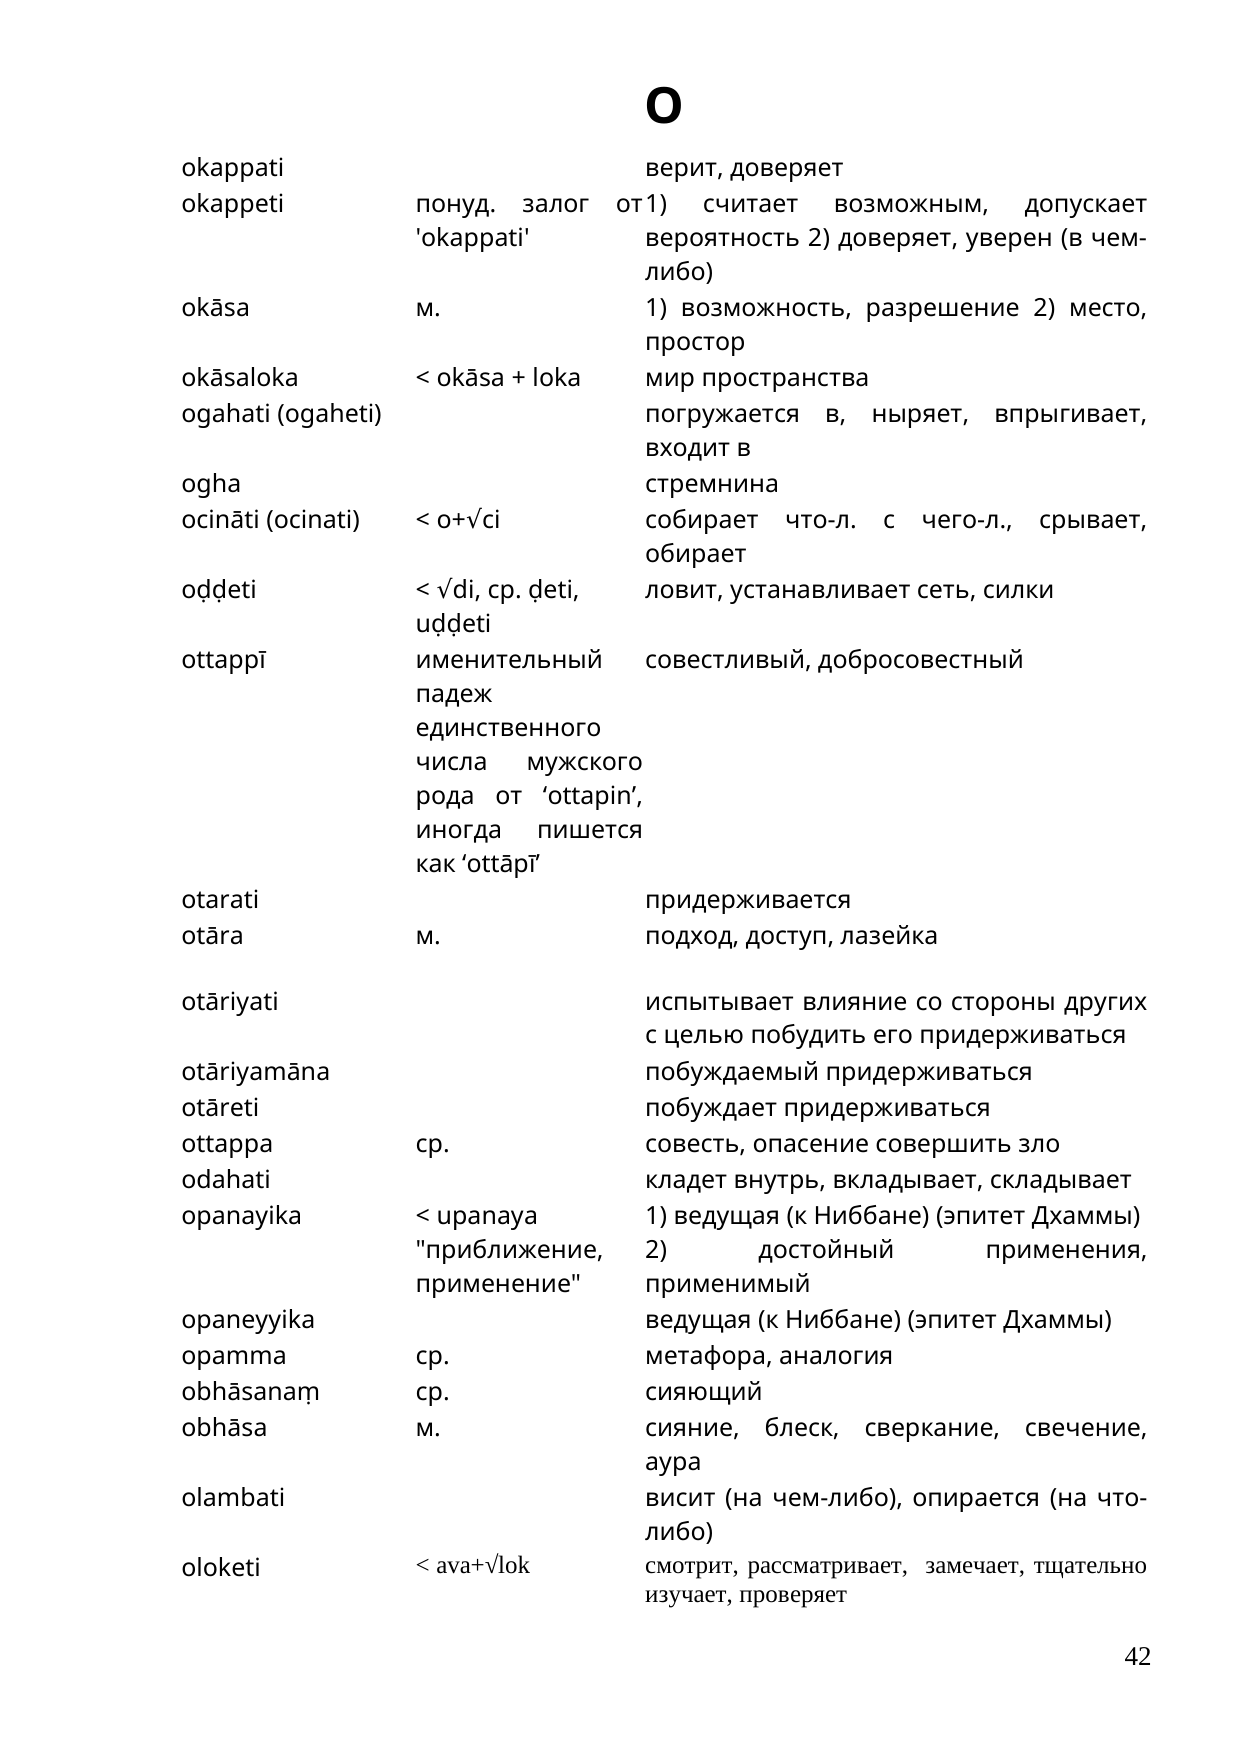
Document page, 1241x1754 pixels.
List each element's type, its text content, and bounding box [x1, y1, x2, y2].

table_cell otāriyamāna [179, 1051, 415, 1087]
table_cell ottappī [179, 640, 415, 880]
table_cell [415, 1051, 643, 1087]
table_cell [415, 394, 643, 464]
table_cell м. [415, 288, 643, 358]
table_cell ottappa [179, 1124, 415, 1159]
table_cell собирает что-л. с чего-л., срывает, обирает [643, 500, 1149, 570]
table_cell 1) возможность, разрешение 2) место, простор [643, 288, 1149, 358]
table_cell погружается в, ныряет, впрыгивает, входит в [643, 394, 1149, 464]
table_cell [415, 1160, 643, 1196]
table_cell [415, 981, 643, 1051]
table_header okappati [179, 148, 415, 184]
table_cell кладет внутрь, вкладывает, складывает [643, 1160, 1149, 1196]
table_cell obhāsanaṃ [179, 1372, 415, 1408]
table_cell otāriyati [179, 981, 415, 1051]
table_cell именительный падеж единственного числа мужского рода от ‘ottapin’, иногда пишется как ‘ottāpī’ [415, 640, 643, 880]
table_cell висит (на чем-либо), опирается (на что-либо) [643, 1478, 1149, 1548]
table_cell мир пространства [643, 358, 1149, 394]
table_cell olambati [179, 1478, 415, 1548]
table_cell otāra [179, 916, 415, 981]
table_cell побуждаемый придерживаться [643, 1051, 1149, 1087]
table_cell понуд. залог от 'okappati' [415, 184, 643, 288]
table_cell ведущая (к Ниббане) (эпитет Дхаммы) [643, 1300, 1149, 1336]
table_cell [415, 1478, 643, 1548]
table_cell [415, 1088, 643, 1123]
table_cell [415, 880, 643, 916]
table_cell otarati [179, 880, 415, 916]
table_cell м. [415, 916, 643, 981]
table_cell совесть, опасение совершить зло [643, 1124, 1149, 1159]
table_cell ogha [179, 464, 415, 500]
table_cell метафора, аналогия [643, 1336, 1149, 1372]
table_cell сияние, блеск, сверкание, свечение, аура [643, 1408, 1149, 1478]
table_cell м. [415, 1408, 643, 1478]
table_cell ср. [415, 1124, 643, 1159]
table_header верит, доверяет [643, 148, 1149, 184]
table_cell подход, доступ, лазейка [643, 916, 1149, 981]
table_cell смотрит, рассматривает, замечает, тщательно изучает, проверяет [643, 1548, 1149, 1608]
table_cell oloketi [179, 1548, 415, 1608]
table_cell < o+√ci [415, 500, 643, 570]
table_cell opamma [179, 1336, 415, 1372]
table_cell 1) ведущая (к Ниббане) (эпитет Дхаммы) 2) достойный применения, применимый [643, 1196, 1149, 1299]
table_cell okāsa [179, 288, 415, 358]
table_cell < upanaya "приближение, применение" [415, 1196, 643, 1299]
table_cell okāsaloka [179, 358, 415, 394]
table_cell 1) считает возможным, допускает вероятность 2) доверяет, уверен (в чем-либо) [643, 184, 1149, 288]
table_header [415, 148, 643, 184]
table_cell < ava+√lok [415, 1548, 643, 1608]
table_cell opaneyyika [179, 1300, 415, 1336]
table_cell [415, 464, 643, 500]
table_cell okappeti [179, 184, 415, 288]
table_cell ср. [415, 1336, 643, 1372]
table_cell испытывает влияние со стороны других с целью побудить его придерживаться [643, 981, 1149, 1051]
table_cell opanayika [179, 1196, 415, 1299]
table_cell obhāsa [179, 1408, 415, 1478]
table_cell стремнина [643, 464, 1149, 500]
table_cell ср. [415, 1372, 643, 1408]
table_cell совестливый, добросовестный [643, 640, 1149, 880]
table_cell [415, 1300, 643, 1336]
table_cell ocināti (ocinati) [179, 500, 415, 570]
table_cell otāreti [179, 1088, 415, 1123]
table_cell побуждает придерживаться [643, 1088, 1149, 1123]
subtitle O [177, 69, 1151, 137]
table_cell < okāsa + loka [415, 358, 643, 394]
table_cell ogahati (ogaheti) [179, 394, 415, 464]
table_cell oḍḍeti [179, 570, 415, 640]
table_cell придерживается [643, 880, 1149, 916]
table_cell сияющий [643, 1372, 1149, 1408]
table_cell ловит, устанавливает сеть, силки [643, 570, 1149, 640]
table_cell odahati [179, 1160, 415, 1196]
table_cell < √di, ср. ḍeti, uḍḍeti [415, 570, 643, 640]
